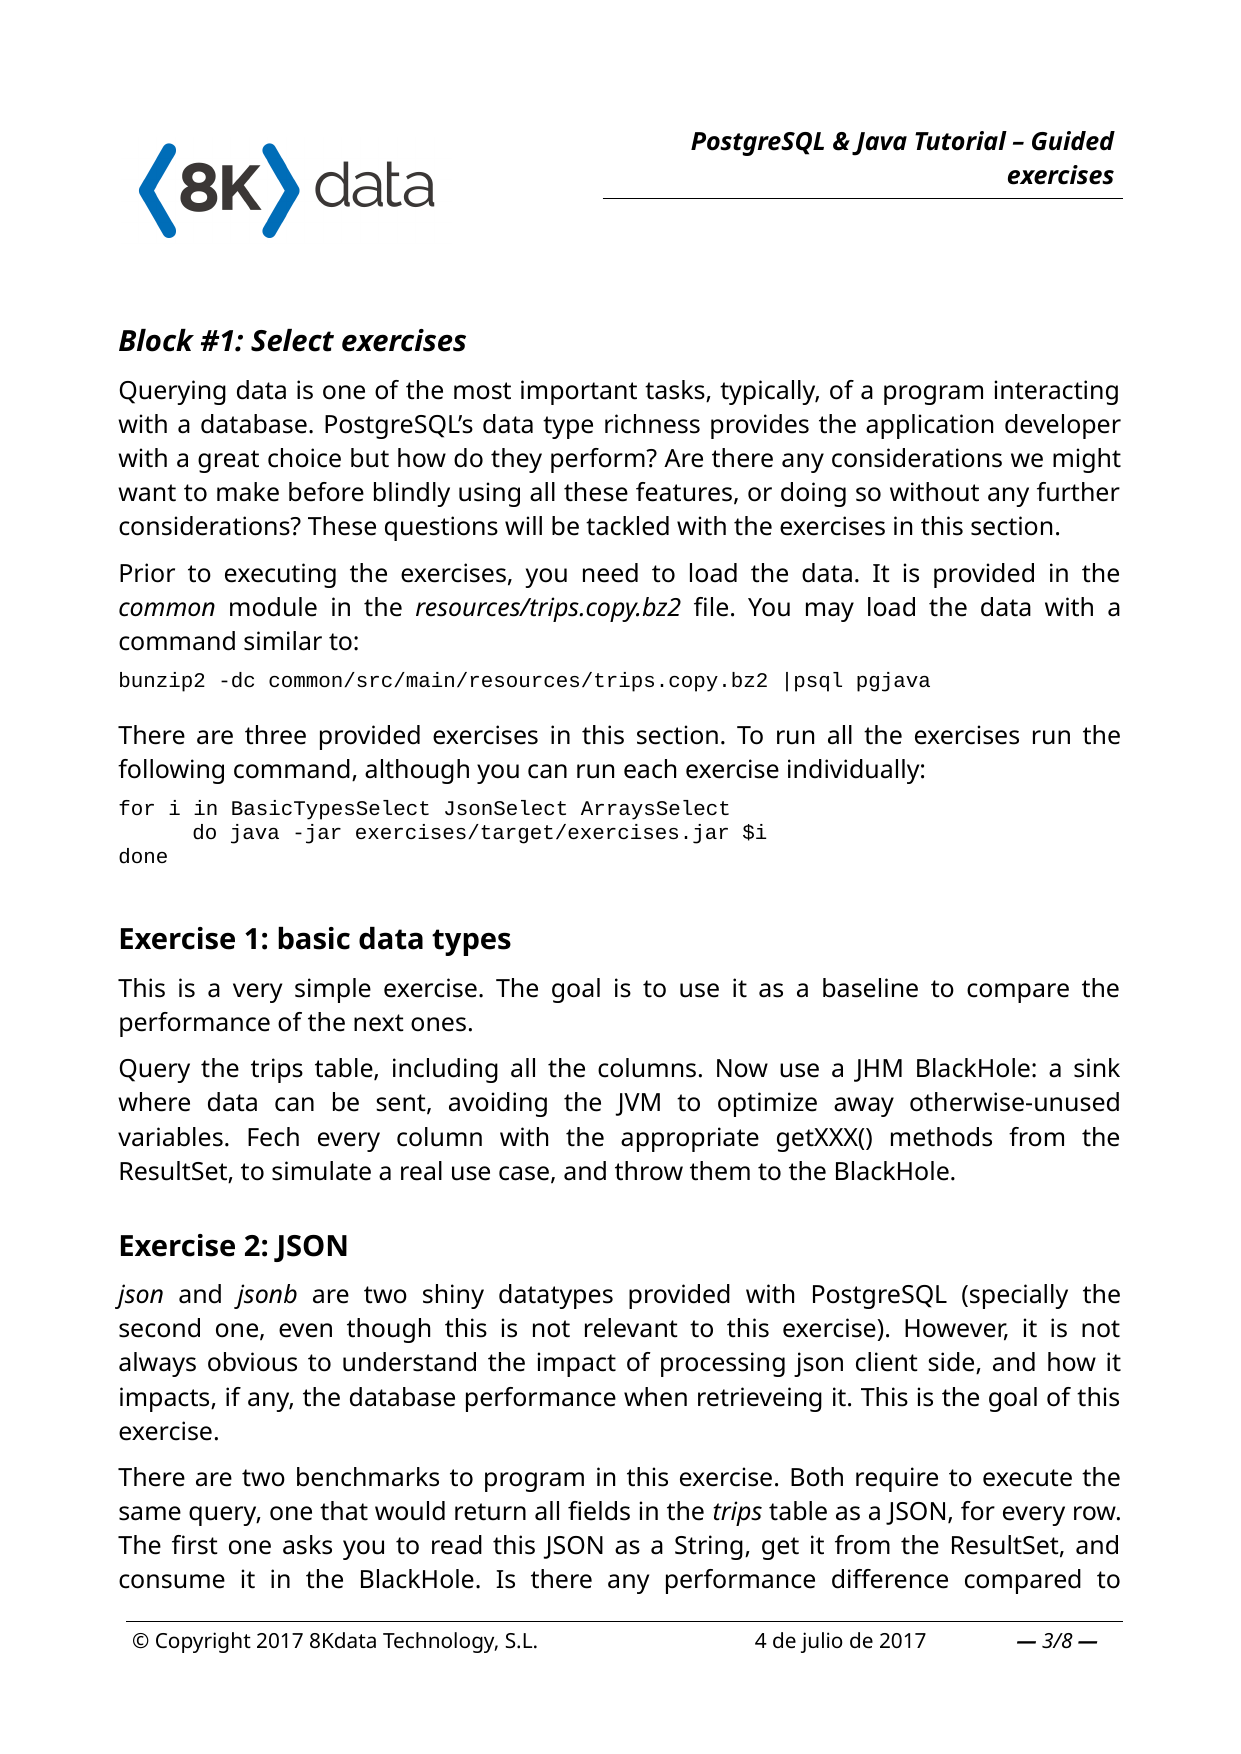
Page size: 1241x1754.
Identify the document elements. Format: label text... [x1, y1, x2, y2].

text Querying data is one of the most important tasks, typically, of a program interacting with a database. PostgreSQL’s data type richness provides the application developer with a great choice but how do they perform? Are there any considerations we might want to make before blindly using all these features, or doing so without any further considerations? These questions will be tackled with the exercises in this section. [118, 373, 1122, 543]
text bunzip2 -dc common/src/main/resources/trips.copy.bz2 |psql pgjava [118, 670, 1122, 694]
text for i in BasicTypesSelect JsonSelect ArraysSelect [118, 798, 1122, 822]
text json and jsonb are two shiny datatypes provided with PostgreSQL (specially the second one, even though this is not relevant to this exercise). However, it is not always obvious to understand the impact of processing json client side, and how it impacts, if any, the database performance when retrieveing it. This is the goal of this exercise. [118, 1277, 1122, 1447]
text This is a very simple exercise. The goal is to use it as a baseline to compare the performance of the next ones. [118, 970, 1122, 1038]
text do java -jar exercises/target/exercises.jar $i [118, 822, 1122, 846]
text There are three provided exercises in this section. To run all the exercises run the following command, although you can run each exercise individually: [118, 718, 1122, 786]
text Prior to executing the exercises, you need to load the data. It is provided in the common module in the resources/trips.copy.bz2 file. You may load the data with a command similar to: [118, 555, 1122, 658]
text Query the trips table, including all the columns. Now use a JHM BlackHole: a sink where data can be sent, avoiding the JVM to optimize away otherwise-unused variables. Fech every column with the appropriate getXXX() methods from the ResultSet, to simulate a real use case, and throw them to the BlackHole. [118, 1051, 1122, 1187]
text There are two benchmarks to program in this exercise. Both require to execute the same query, one that would return all fields in the trips table as a JSON, for every row. The first one asks you to read this JSON as a String, get it from the ResultSet, and consume it in the BlackHole. Is there any performance difference compared to [118, 1460, 1122, 1596]
text done [118, 846, 1122, 869]
subtitle Exercise 2: JSON [118, 1225, 1122, 1264]
subtitle Block #1: Select exercises [118, 320, 1122, 360]
picture [120, 137, 453, 244]
subtitle Exercise 1: basic data types [118, 918, 1122, 958]
